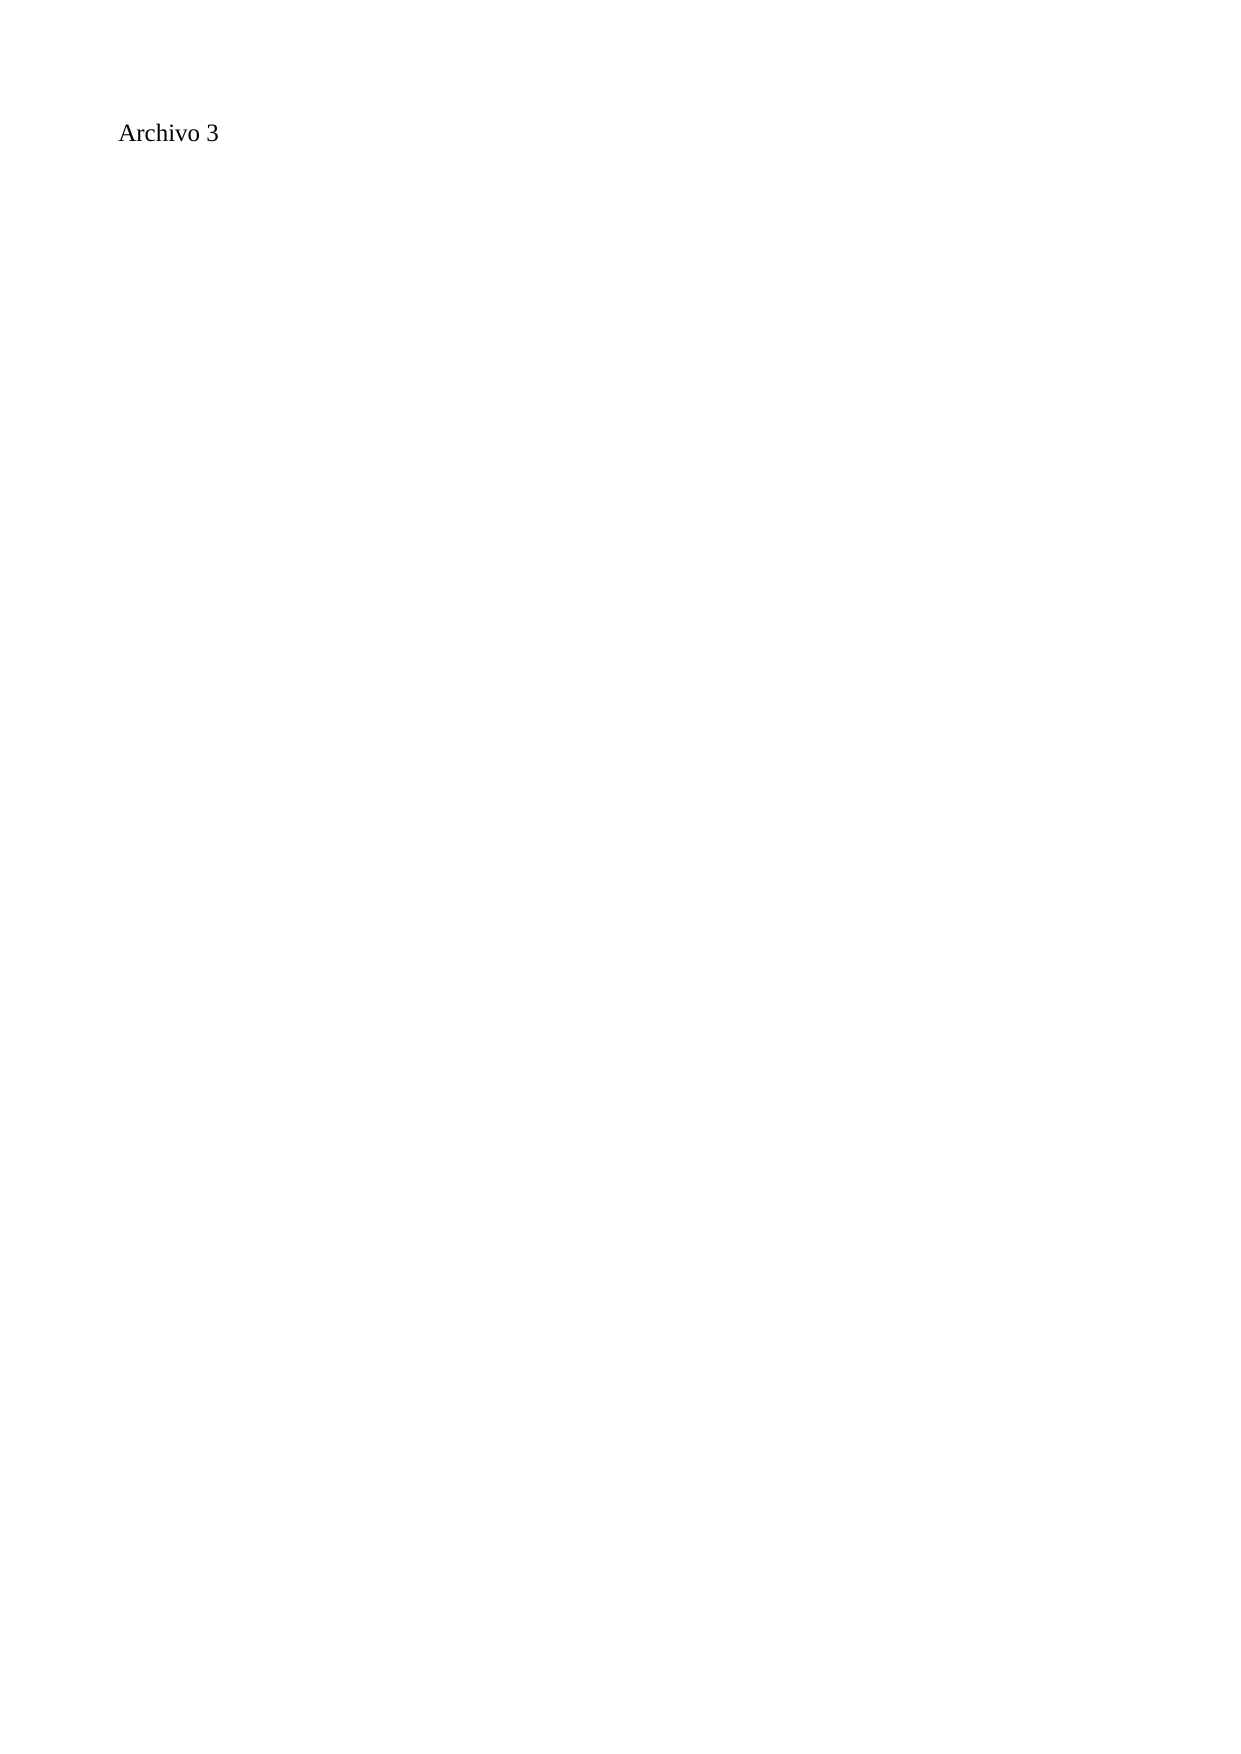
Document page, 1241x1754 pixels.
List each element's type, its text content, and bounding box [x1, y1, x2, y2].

text Archivo 3 [118, 118, 1122, 147]
